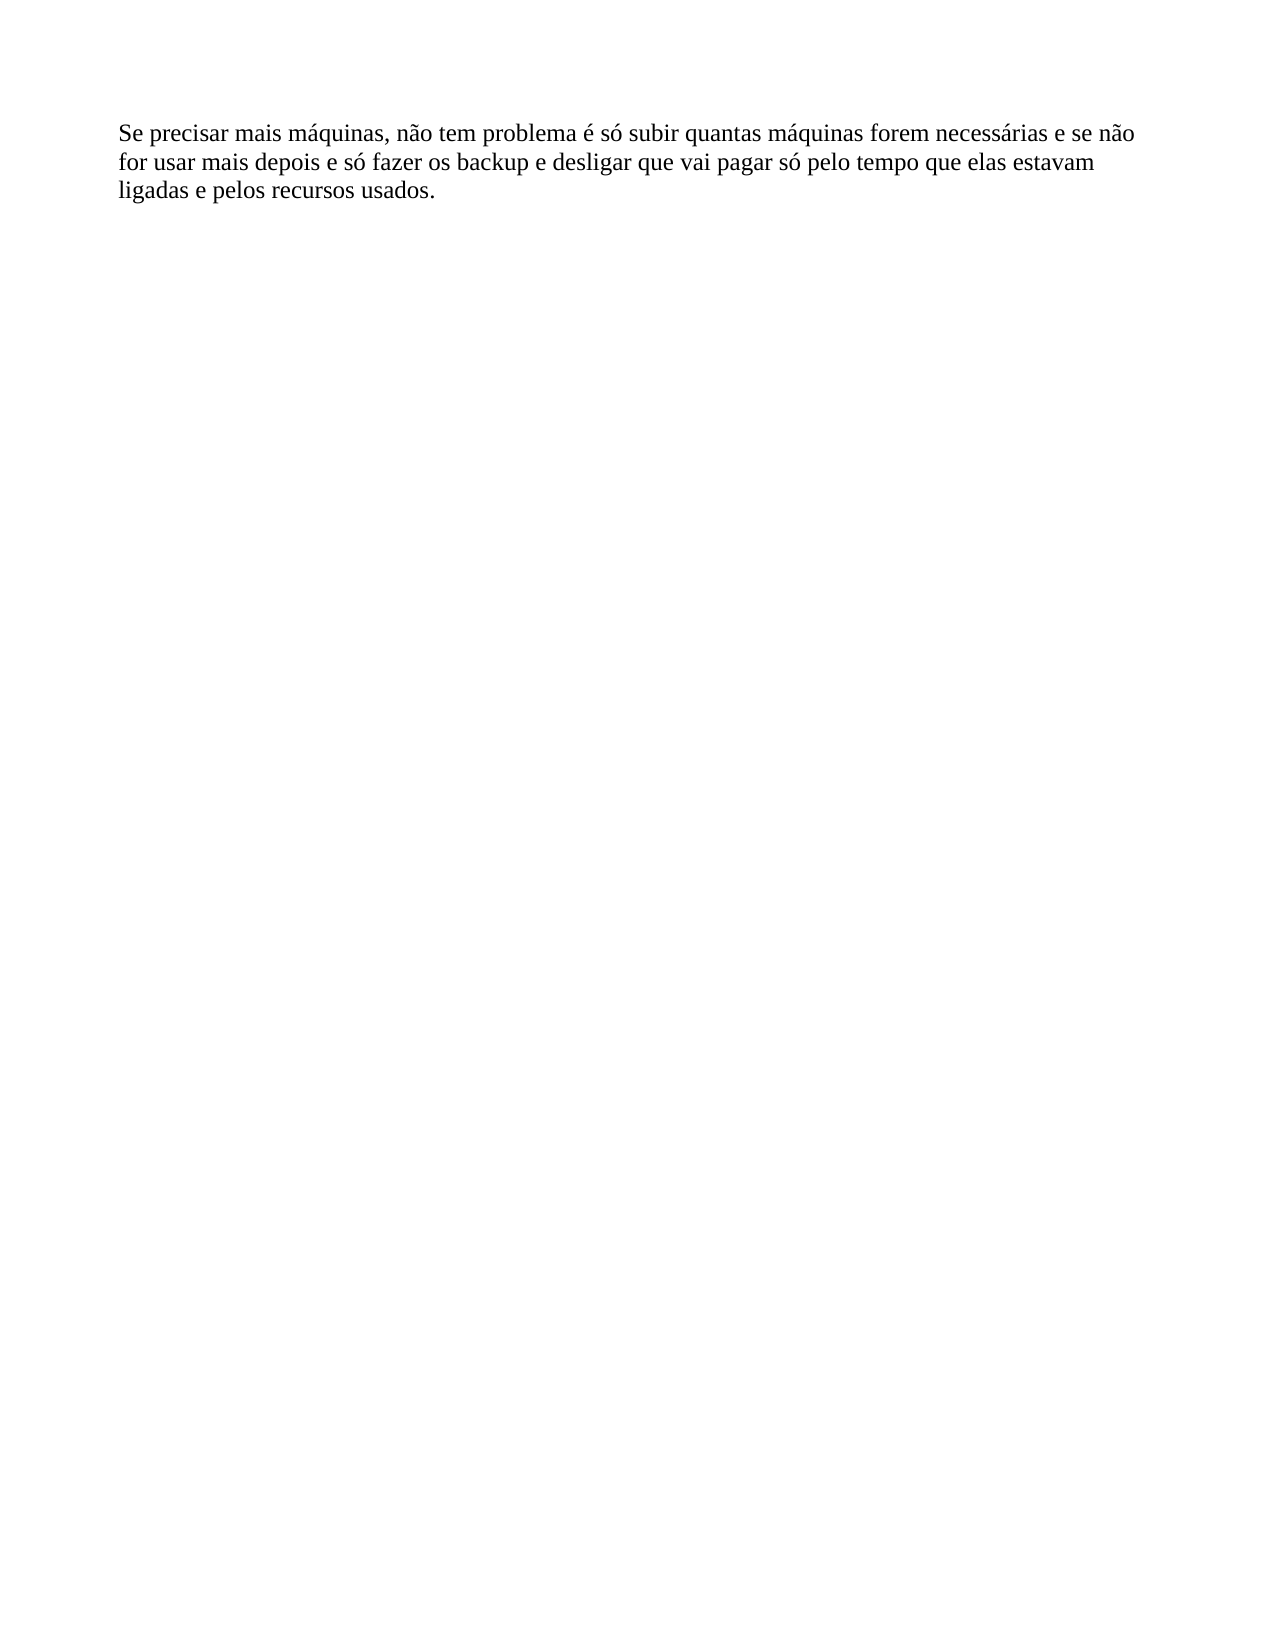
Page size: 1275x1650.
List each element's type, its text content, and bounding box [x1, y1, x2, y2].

text Se precisar mais máquinas, não tem problema é só subir quantas máquinas forem necessárias e se não for usar mais depois e só fazer os backup e desligar que vai pagar só pelo tempo que elas estavam ligadas e pelos recursos usados. [118, 118, 1157, 204]
